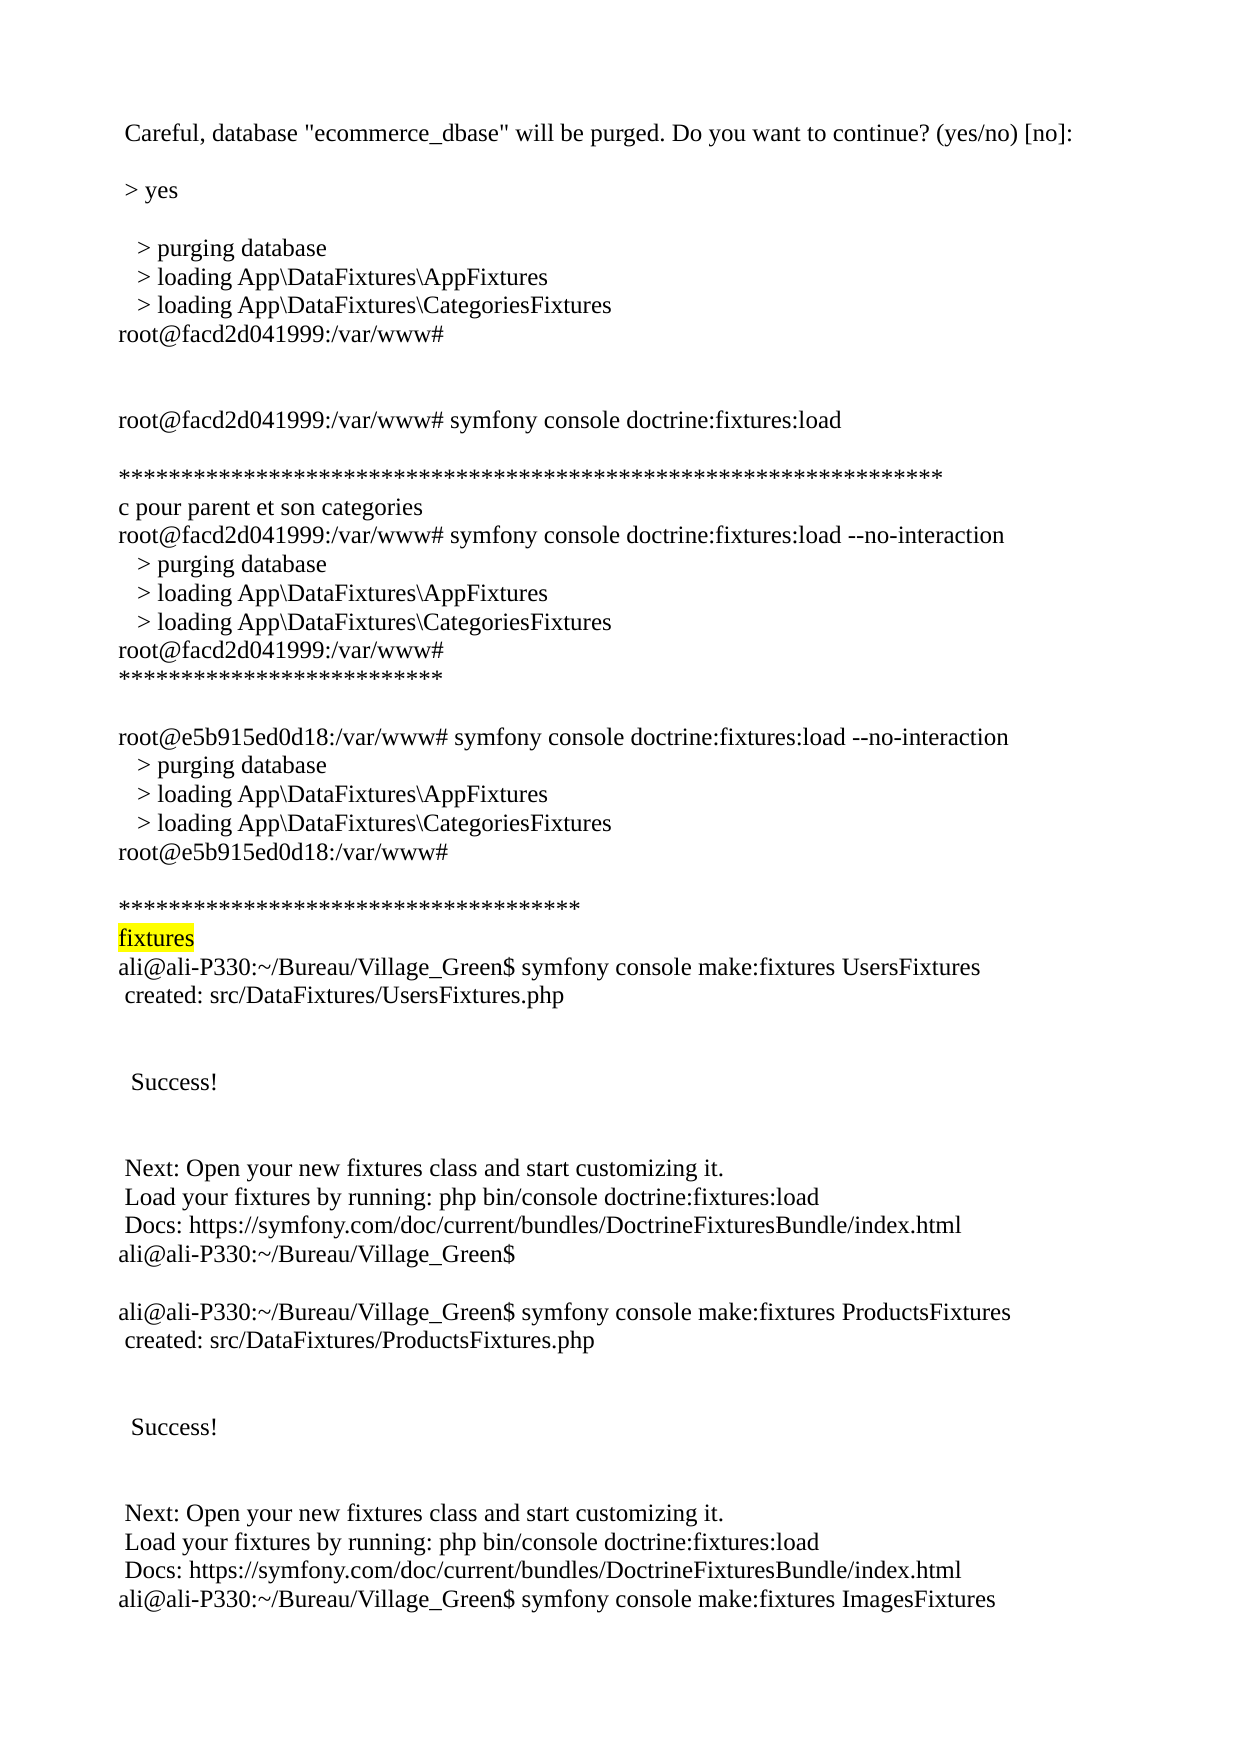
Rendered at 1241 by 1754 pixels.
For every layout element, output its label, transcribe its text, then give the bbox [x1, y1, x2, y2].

text > yes [118, 176, 1122, 204]
text Load your fixtures by running: php bin/console doctrine:fixtures:load [118, 1527, 1122, 1556]
text ****************************************************************** [118, 463, 1122, 492]
text fixtures [118, 923, 1122, 952]
text > purging database [118, 233, 1122, 262]
text > purging database [118, 549, 1122, 578]
text ali@ali-P330:~/Bureau/Village_Green$ symfony console make:fixtures UsersFixtures [118, 952, 1122, 981]
text Success! [118, 1412, 1122, 1441]
text ali@ali-P330:~/Bureau/Village_Green$ symfony console make:fixtures ImagesFixtures [118, 1584, 1122, 1613]
text > loading App\DataFixtures\CategoriesFixtures [118, 291, 1122, 319]
text Success! [118, 1067, 1122, 1096]
text ali@ali-P330:~/Bureau/Village_Green$ symfony console make:fixtures ProductsFixtures [118, 1297, 1122, 1326]
text created: src/DataFixtures/ProductsFixtures.php [118, 1326, 1122, 1354]
text Careful, database "ecommerce_dbase" will be purged. Do you want to continue? (yes/no) [no]: [118, 118, 1122, 147]
text created: src/DataFixtures/UsersFixtures.php [118, 981, 1122, 1009]
text Next: Open your new fixtures class and start customizing it. [118, 1153, 1122, 1182]
text ************************** [118, 664, 1122, 693]
text > loading App\DataFixtures\AppFixtures [118, 262, 1122, 291]
text Next: Open your new fixtures class and start customizing it. [118, 1498, 1122, 1527]
text > loading App\DataFixtures\CategoriesFixtures [118, 607, 1122, 636]
text root@facd2d041999:/var/www# symfony console doctrine:fixtures:load [118, 406, 1122, 434]
text > loading App\DataFixtures\AppFixtures [118, 578, 1122, 607]
text root@facd2d041999:/var/www# [118, 636, 1122, 664]
text Docs: https://symfony.com/doc/current/bundles/DoctrineFixturesBundle/index.html [118, 1556, 1122, 1584]
text ************************************* [118, 894, 1122, 923]
text > purging database [118, 751, 1122, 779]
text ali@ali-P330:~/Bureau/Village_Green$ [118, 1239, 1122, 1268]
text root@facd2d041999:/var/www# symfony console doctrine:fixtures:load --no-interaction [118, 521, 1122, 549]
text > loading App\DataFixtures\AppFixtures [118, 779, 1122, 808]
text Load your fixtures by running: php bin/console doctrine:fixtures:load [118, 1182, 1122, 1211]
text > loading App\DataFixtures\CategoriesFixtures [118, 808, 1122, 837]
text root@e5b915ed0d18:/var/www# [118, 837, 1122, 866]
text c pour parent et son categories [118, 492, 1122, 521]
text root@facd2d041999:/var/www# [118, 319, 1122, 348]
text root@e5b915ed0d18:/var/www# symfony console doctrine:fixtures:load --no-interaction [118, 722, 1122, 751]
text Docs: https://symfony.com/doc/current/bundles/DoctrineFixturesBundle/index.html [118, 1211, 1122, 1239]
